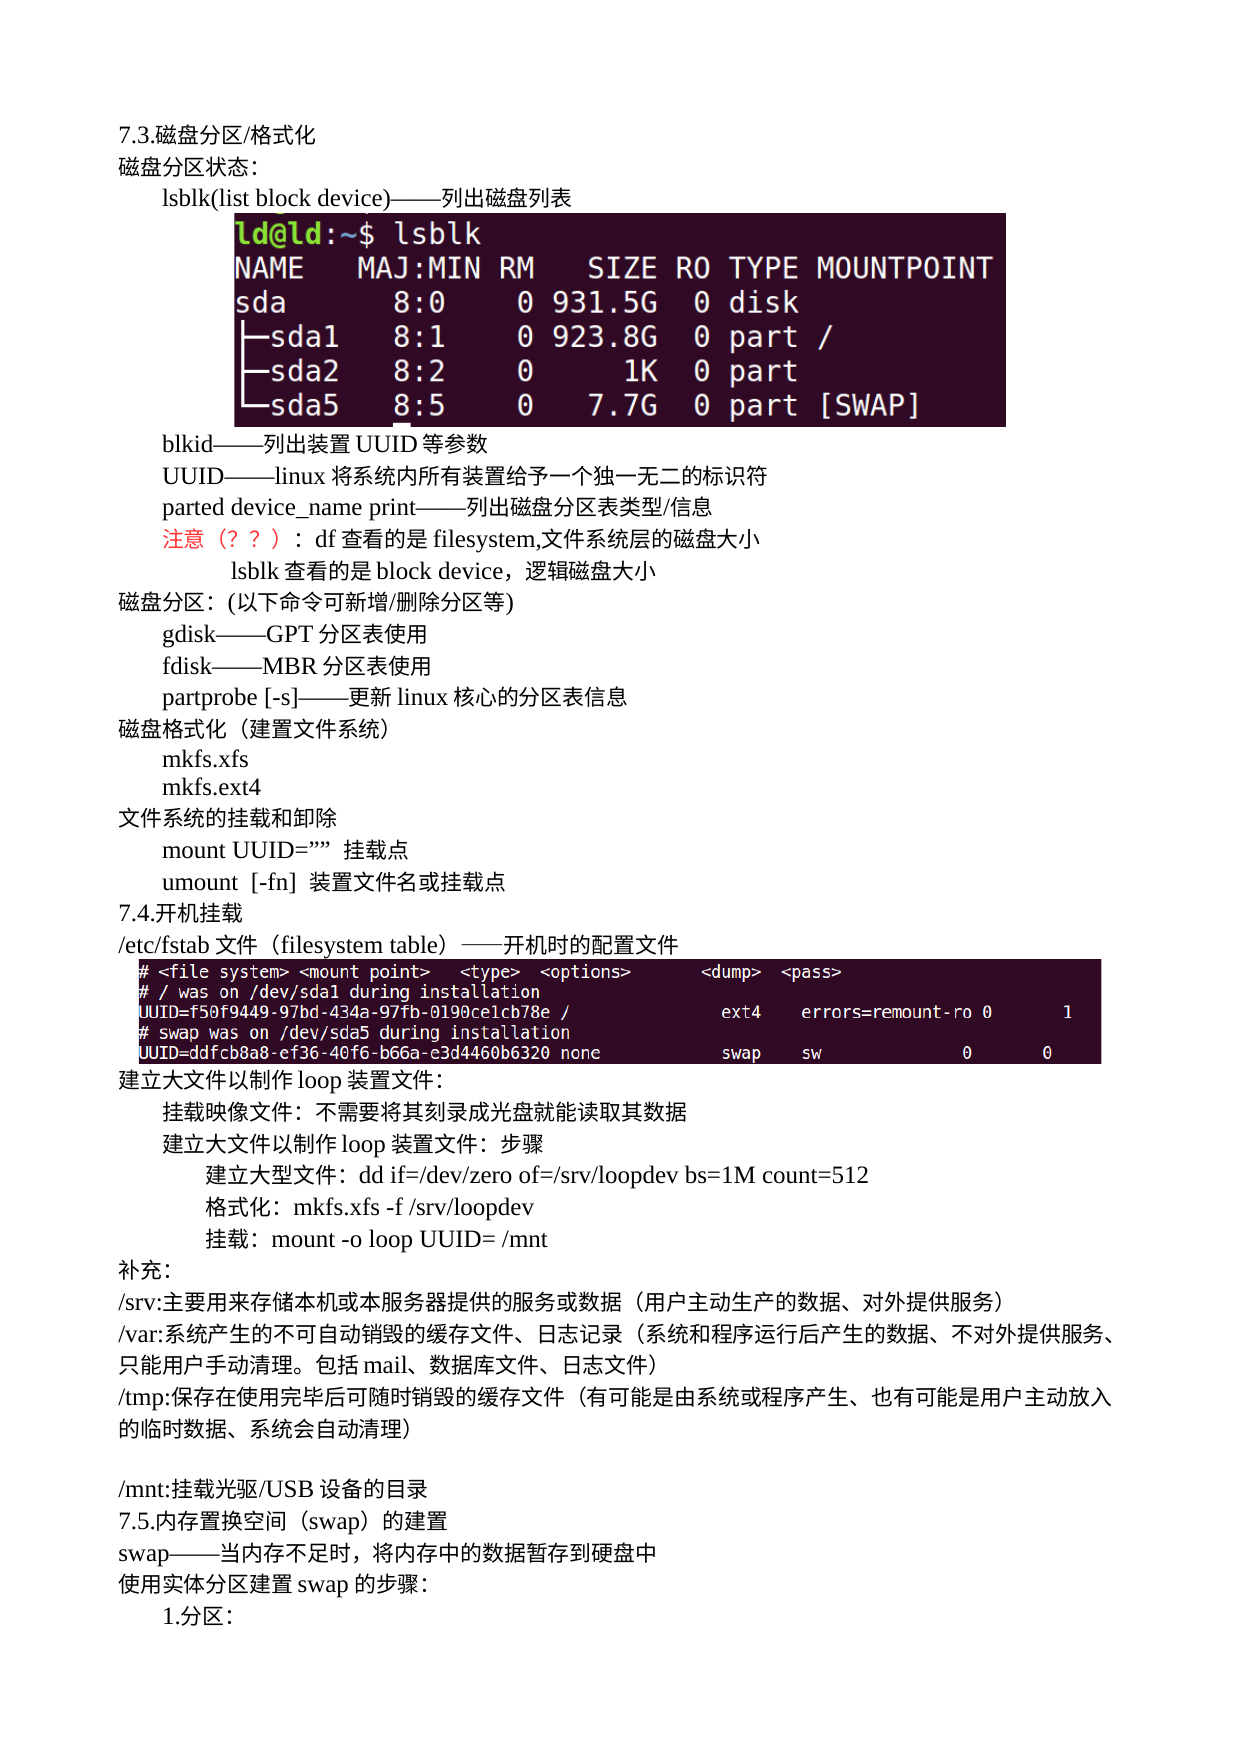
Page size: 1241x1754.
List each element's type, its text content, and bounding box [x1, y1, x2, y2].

picture [234, 213, 1006, 427]
text mount UUID=”” 挂载点 [118, 833, 1122, 864]
text /etc/fstab文件（filesystem table）——开机时的配置文件 [118, 928, 1122, 959]
text /mnt:挂载光驱/USB设备的目录 [118, 1472, 1122, 1504]
text 7.4.开机挂载 [118, 896, 1122, 928]
text gdisk——GPT分区表使用 [118, 617, 1122, 649]
text 磁盘分区：(以下命令可新增/删除分区等) [118, 585, 1122, 617]
text 注意（？？）：df查看的是filesystem,文件系统层的磁盘大小 [118, 522, 1122, 554]
text 7.3.磁盘分区/格式化 [118, 118, 1122, 150]
text mkfs.xfs [118, 744, 1122, 772]
text partprobe [-s]——更新linux核心的分区表信息 [118, 680, 1122, 712]
text 建立大型文件：dd if=/dev/zero of=/srv/loopdev bs=1M count=512 [118, 1158, 1122, 1190]
text swap——当内存不足时，将内存中的数据暂存到硬盘中 [118, 1536, 1122, 1567]
text 磁盘分区状态： [118, 150, 1122, 181]
text mkfs.ext4 [118, 772, 1122, 801]
picture [138, 959, 1102, 1064]
text parted device_name print——列出磁盘分区表类型/信息 [118, 490, 1122, 522]
text /var:系统产生的不可自动销毁的缓存文件、日志记录（系统和程序运行后产生的数据、不对外提供服务、只能用户手动清理。包括mail、数据库文件、日志文件） [118, 1317, 1122, 1380]
text 补充： [118, 1253, 1122, 1285]
text 挂载映像文件：不需要将其刻录成光盘就能读取其数据 [118, 1095, 1122, 1127]
text lsblk查看的是block device，逻辑磁盘大小 [118, 554, 1122, 585]
text 建立大文件以制作loop装置文件：步骤 [118, 1127, 1122, 1158]
text blkid——列出装置UUID等参数 [118, 213, 1122, 459]
text 建立大文件以制作loop装置文件： [118, 959, 1122, 1095]
text UUID——linux将系统内所有装置给予一个独一无二的标识符 [118, 459, 1122, 490]
text 挂载：mount -o loop UUID= /mnt [118, 1222, 1122, 1253]
text 1.分区： [118, 1599, 1122, 1631]
text 文件系统的挂载和卸除 [118, 801, 1122, 833]
text 7.5.内存置换空间（swap）的建置 [118, 1504, 1122, 1536]
text /tmp:保存在使用完毕后可随时销毁的缓存文件（有可能是由系统或程序产生、也有可能是用户主动放入的临时数据、系统会自动清理） [118, 1380, 1122, 1443]
text /srv:主要用来存储本机或本服务器提供的服务或数据（用户主动生产的数据、对外提供服务） [118, 1285, 1122, 1317]
text 使用实体分区建置swap的步骤： [118, 1567, 1122, 1599]
text 格式化：mkfs.xfs -f /srv/loopdev [118, 1190, 1122, 1222]
text 磁盘格式化（建置文件系统） [118, 712, 1122, 744]
text umount [-fn] 装置文件名或挂载点 [118, 864, 1122, 896]
text lsblk(list block device)——列出磁盘列表 [118, 181, 1122, 213]
text fdisk——MBR分区表使用 [118, 649, 1122, 680]
